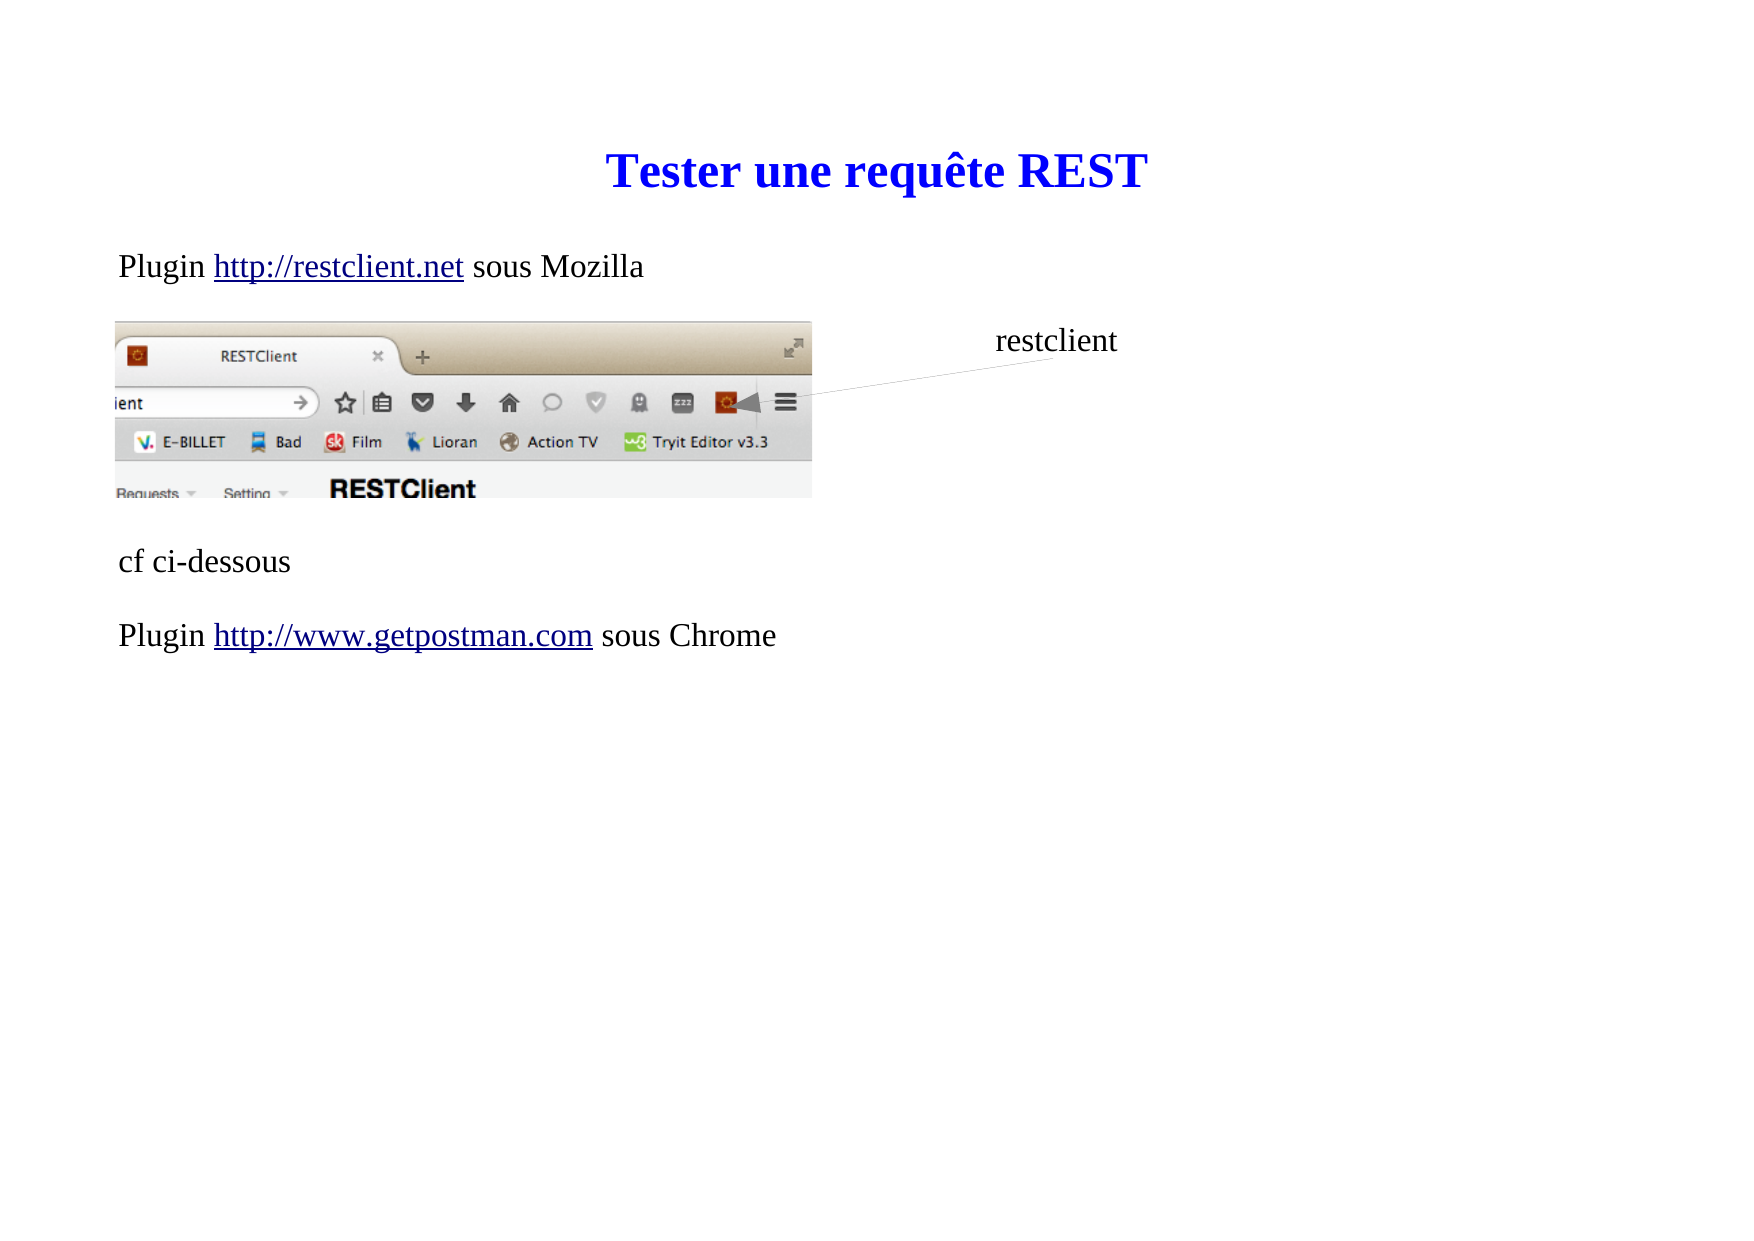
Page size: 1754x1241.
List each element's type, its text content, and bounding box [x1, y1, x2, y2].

text Plugin http://www.getpostman.com sous Chrome [118, 617, 1636, 653]
text Plugin http://restclient.net sous Mozilla [118, 248, 1636, 285]
text restclient [813, 322, 1636, 358]
text cf ci-dessous [118, 543, 1636, 580]
subtitle Tester une requête REST [118, 143, 1636, 198]
picture [114, 321, 813, 498]
